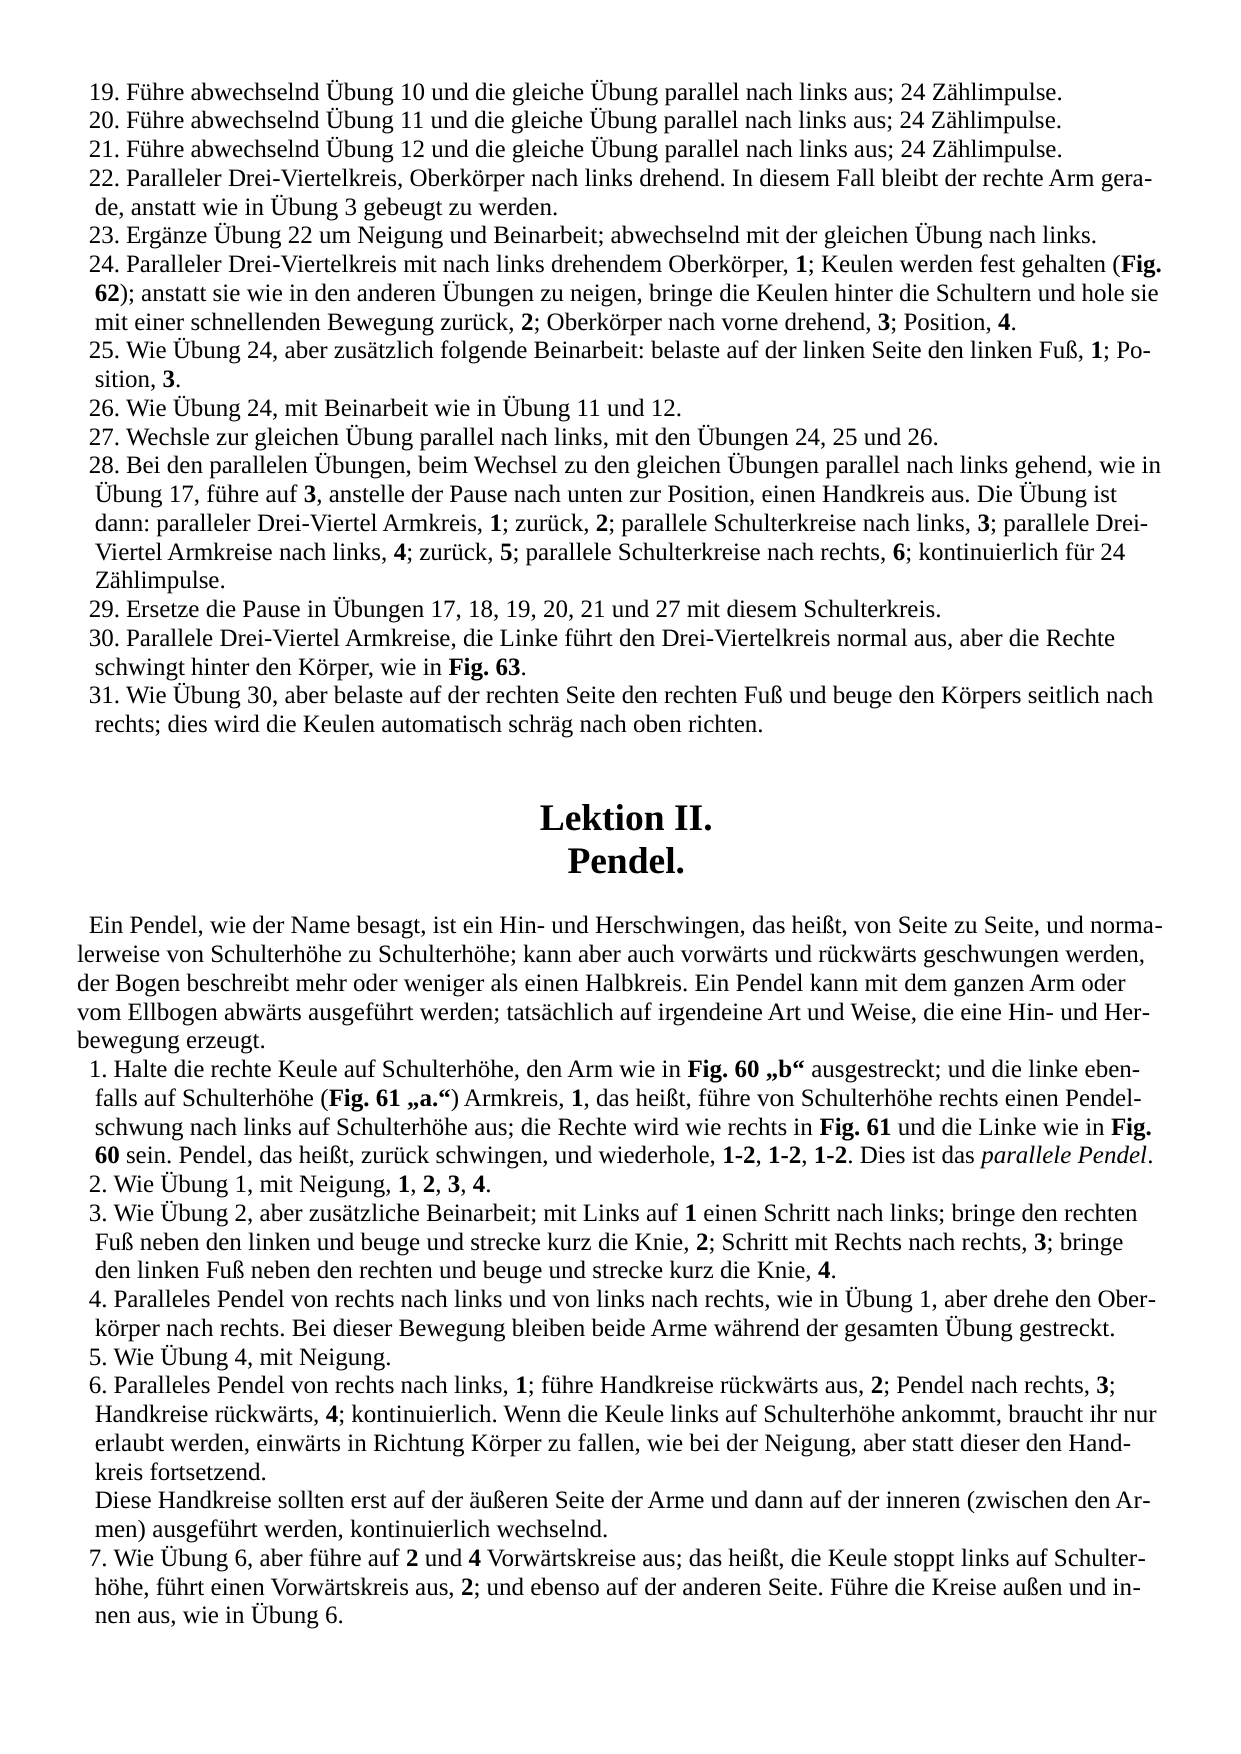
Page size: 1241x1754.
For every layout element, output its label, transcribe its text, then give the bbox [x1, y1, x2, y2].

list Wie Übung 4, mit Neigung. [77, 1342, 1163, 1371]
list Paralleles Pendel von rechts nach links, 1; führe Handkreise rückwärts aus, 2; Pendel nach rechts, 3; Handkreise rückwärts, 4; kontinuierlich. Wenn die Keule links auf Schulterhöhe ankommt, braucht ihr nur erlaubt werden, einwärts in Richtung Körper zu fallen, wie bei der Neigung, aber statt dieser den Hand­kreis fortsetzend. Diese Handkreise sollten erst auf der äußeren Seite der Arme und dann auf der inneren (zwischen den Ar­men) ausgeführt werden, kontinuierlich wechselnd. [77, 1371, 1163, 1543]
list Paralleles Pendel von rechts nach links und von links nach rechts, wie in Übung 1, aber drehe den Ober­körper nach rechts. Bei dieser Bewegung bleiben beide Arme während der gesamten Übung gestreckt. [77, 1284, 1163, 1342]
list Wie Übung 6, aber führe auf 2 und 4 Vorwärtskreise aus; das heißt, die Keule stoppt links auf Schulter­höhe, führt einen Vorwärtskreis aus, 2; und ebenso auf der anderen Seite. Führe die Kreise außen und in­nen aus, wie in Übung 6. [77, 1543, 1163, 1658]
list Führe abwechselnd Übung 10 und die gleiche Übung parallel nach links aus; 24 Zählimpulse. [77, 77, 1163, 106]
list Wie Übung 1, mit Neigung, 1, 2, 3, 4. [77, 1169, 1163, 1198]
list Wie Übung 24, mit Beinarbeit wie in Übung 11 und 12. [77, 393, 1163, 422]
text Pendel. [77, 839, 1163, 882]
list Führe abwechselnd Übung 12 und die gleiche Übung parallel nach links aus; 24 Zählimpulse. [77, 134, 1163, 163]
list Wechsle zur gleichen Übung parallel nach links, mit den Übungen 24, 25 und 26. [77, 422, 1163, 451]
text Ein Pendel, wie der Name besagt, ist ein Hin- und Herschwingen, das heißt, von Seite zu Seite, und norma­lerweise von Schulterhöhe zu Schulterhöhe; kann aber auch vorwärts und rückwärts geschwungen werden, der Bogen beschreibt mehr oder weniger als einen Halbkreis. Ein Pendel kann mit dem ganzen Arm oder vom Ellbogen abwärts ausgeführt werden; tatsächlich auf irgendeine Art und Weise, die eine Hin- und Her­bewegung erzeugt. [77, 911, 1163, 1054]
list Bei den parallelen Übungen, beim Wechsel zu den gleichen Übungen parallel nach links gehend, wie in Übung 17, führe auf 3, anstelle der Pause nach unten zur Position, einen Handkreis aus. Die Übung ist dann: paralleler Drei-Viertel Armkreis, 1; zurück, 2; parallele Schulterkreise nach links, 3; parallele Drei-Viertel Armkreise nach links, 4; zurück, 5; parallele Schulterkreise nach rechts, 6; kontinuierlich für 24 Zählimpulse. [77, 451, 1163, 594]
list Führe abwechselnd Übung 11 und die gleiche Übung parallel nach links aus; 24 Zählimpulse. [77, 106, 1163, 134]
list Parallele Drei-Viertel Armkreise, die Linke führt den Drei-Viertelkreis normal aus, aber die Rechte schwingt hinter den Körper, wie in Fig. 63. [77, 623, 1163, 681]
list Wie Übung 24, aber zusätzlich folgende Beinarbeit: belaste auf der linken Seite den linken Fuß, 1; Po­sition, 3. [77, 336, 1163, 393]
list Halte die rechte Keule auf Schulterhöhe, den Arm wie in Fig. 60 „b“ ausgestreckt; und die linke eben­falls auf Schulterhöhe (Fig. 61 „a.“) Armkreis, 1, das heißt, führe von Schulterhöhe rechts einen Pendel­schwung nach links auf Schulterhöhe aus; die Rechte wird wie rechts in Fig. 61 und die Linke wie in Fig. 60 sein. Pendel, das heißt, zurück schwingen, und wiederhole, 1-2, 1-2, 1-2. Dies ist das parallele Pendel. [77, 1054, 1163, 1169]
list Paralleler Drei-Viertelkreis mit nach links drehendem Oberkörper, 1; Keulen werden fest gehalten (Fig. 62); anstatt sie wie in den anderen Übungen zu neigen, bringe die Keulen hinter die Schultern und hole sie mit einer schnellenden Bewegung zurück, 2; Oberkörper nach vorne drehend, 3; Position, 4. [77, 249, 1163, 336]
list Wie Übung 2, aber zusätzliche Beinarbeit; mit Links auf 1 einen Schritt nach links; bringe den rechten Fuß neben den linken und beuge und strecke kurz die Knie, 2; Schritt mit Rechts nach rechts, 3; bringe den linken Fuß neben den rechten und beuge und strecke kurz die Knie, 4. [77, 1198, 1163, 1284]
list Ergänze Übung 22 um Neigung und Beinarbeit; abwechselnd mit der gleichen Übung nach links. [77, 221, 1163, 249]
list Wie Übung 30, aber belaste auf der rechten Seite den rechten Fuß und beuge den Körpers seitlich nach rechts; dies wird die Keulen automatisch schräg nach oben richten. [77, 681, 1163, 738]
text Lektion II. [77, 796, 1163, 839]
list Ersetze die Pause in Übungen 17, 18, 19, 20, 21 und 27 mit diesem Schulterkreis. [77, 594, 1163, 623]
list Paralleler Drei-Viertelkreis, Oberkörper nach links drehend. In diesem Fall bleibt der rechte Arm gera­de, anstatt wie in Übung 3 gebeugt zu werden. [77, 163, 1163, 221]
